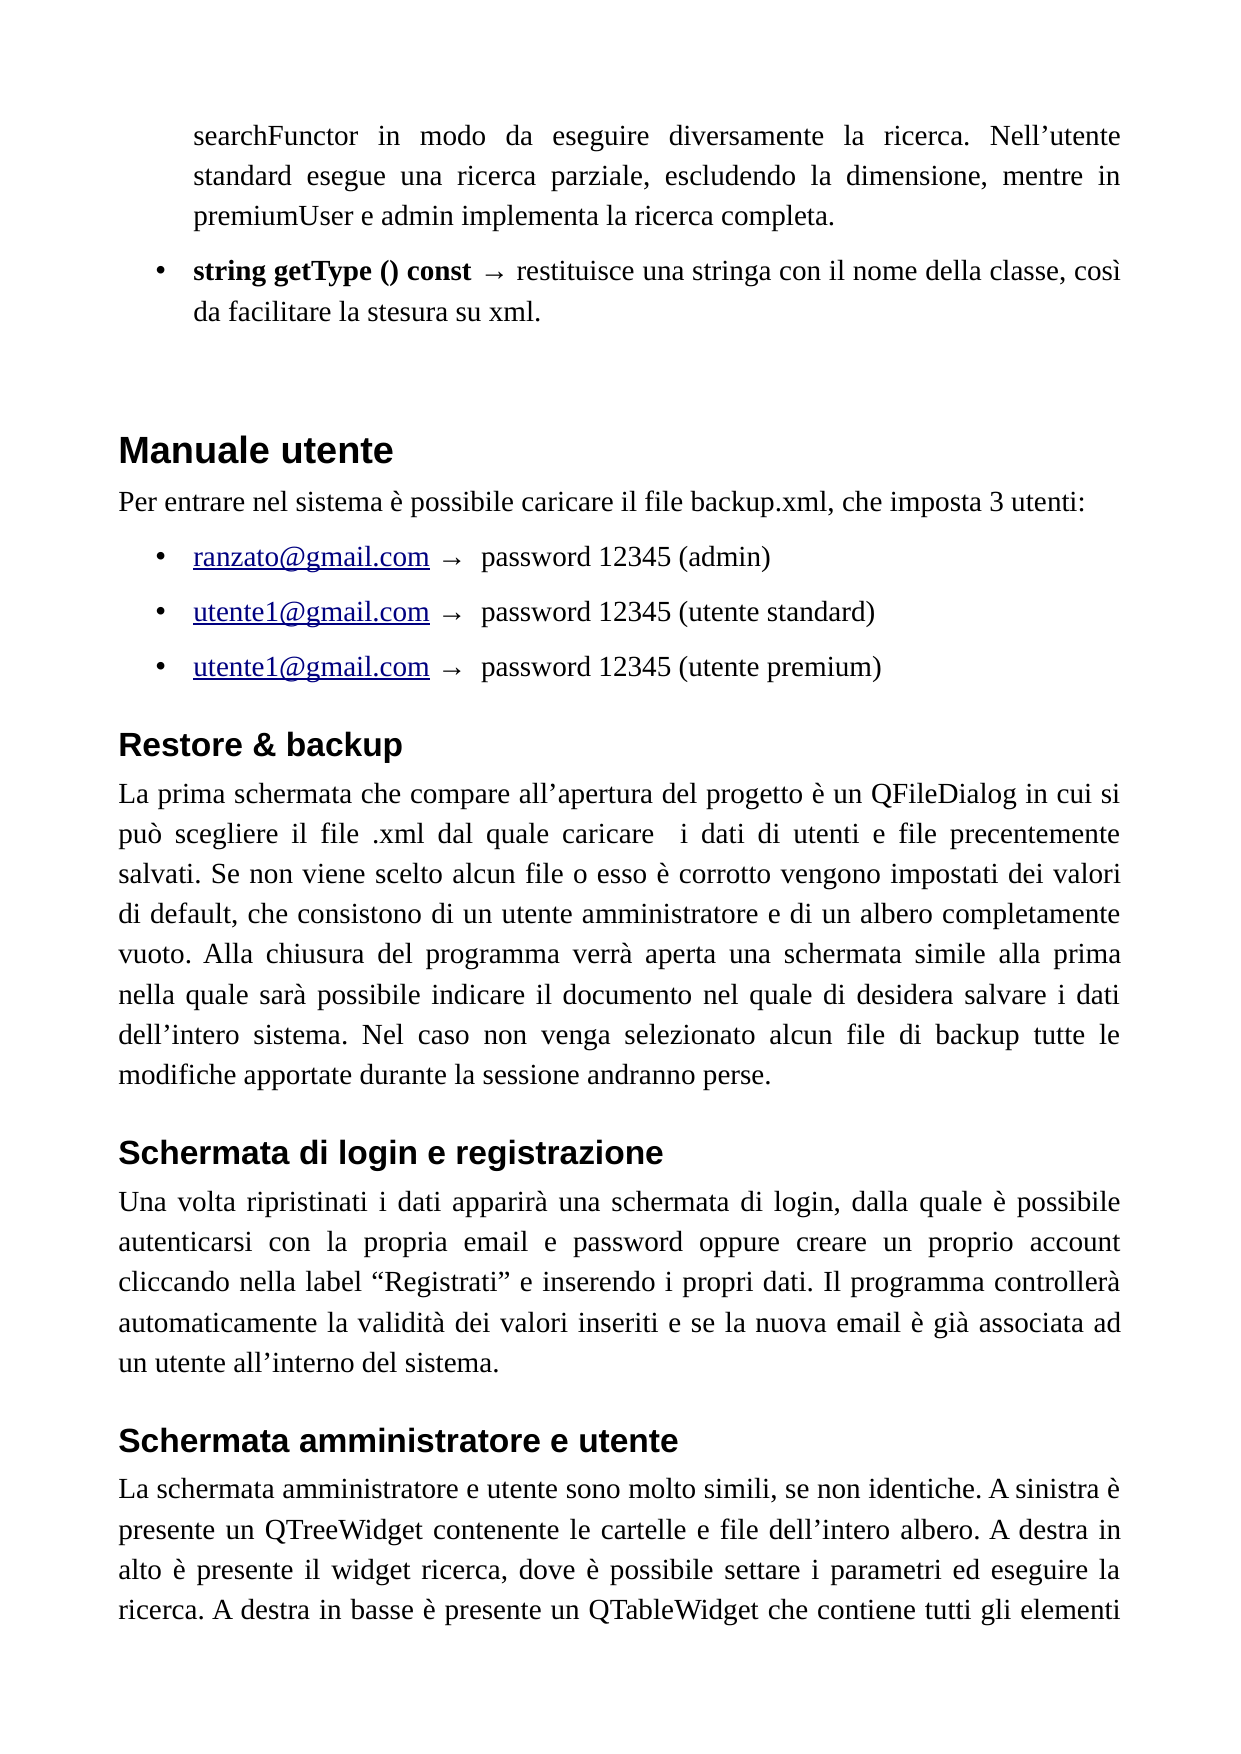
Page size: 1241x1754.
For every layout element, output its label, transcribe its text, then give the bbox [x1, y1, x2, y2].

text Per entrare nel sistema è possibile caricare il file backup.xml, che imposta 3 utenti: [118, 484, 1122, 518]
subtitle Restore & backup [118, 725, 1122, 763]
subtitle Schermata di login e registrazione [118, 1133, 1122, 1172]
list searchFunctor in modo da eseguire diversamente la ricerca. Nell’utente standard esegue una ricerca parziale, escludendo la dimensione, mentre in premiumUser e admin implementa la ricerca completa. [156, 118, 1122, 232]
text La schermata amministratore e utente sono molto simili, se non identiche. A sinistra è presente un QTreeWidget contenente le cartelle e file dell’intero albero. A destra in alto è presente il widget ricerca, dove è possibile settare i parametri ed eseguire la ricerca. A destra in basse è presente un QTableWidget che contiene tutti gli elementi [118, 1472, 1122, 1626]
list ranzato@gmail.com → password 12345 (admin) [156, 539, 1122, 573]
text La prima schermata che compare all’apertura del progetto è un QFileDialog in cui si può scegliere il file .xml dal quale caricare i dati di utenti e file precentemente salvati. Se non viene scelto alcun file o esso è corrotto vengono impostati dei valori di default, che consistono di un utente amministratore e di un albero completamente vuoto. Alla chiusura del programma verrà aperta una schermata simile alla prima nella quale sarà possibile indicare il documento nel quale di desidera salvare i dati dell’intero sistema. Nel caso non venga selezionato alcun file di backup tutte le modifiche apportate durante la sessione andranno perse. [118, 776, 1122, 1091]
list utente1@gmail.com → password 12345 (utente premium) [156, 649, 1122, 683]
list utente1@gmail.com → password 12345 (utente standard) [156, 594, 1122, 628]
text Una volta ripristinati i dati apparirà una schermata di login, dalla quale è possibile autenticarsi con la propria email e password oppure creare un proprio account cliccando nella label “Registrati” e inserendo i propri dati. Il programma controllerà automaticamente la validità dei valori inseriti e se la nuova email è già associata ad un utente all’interno del sistema. [118, 1184, 1122, 1378]
subtitle Manuale utente [118, 428, 1122, 472]
subtitle Schermata amministratore e utente [118, 1421, 1122, 1459]
list string getType () const → restituisce una stringa con il nome della classe, così da facilitare la stesura su xml. [156, 253, 1122, 327]
